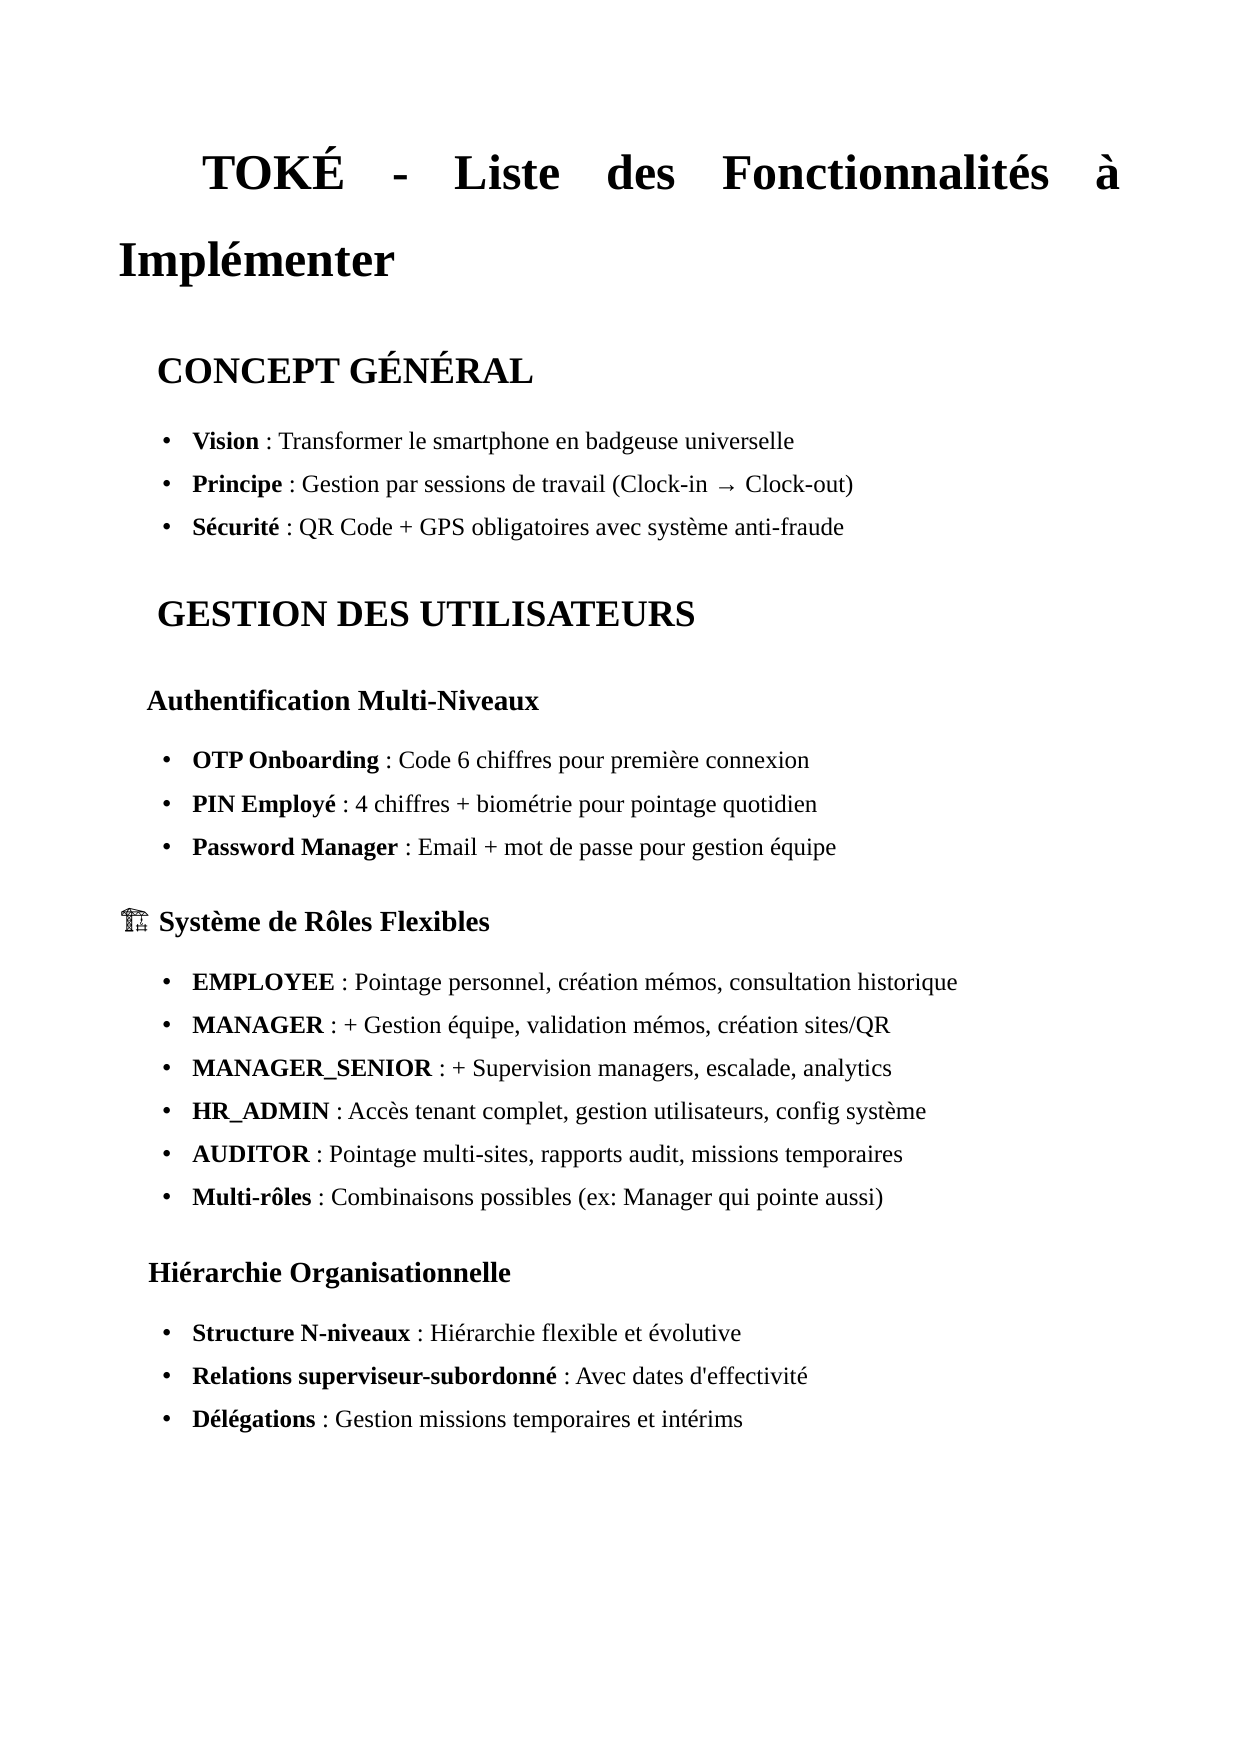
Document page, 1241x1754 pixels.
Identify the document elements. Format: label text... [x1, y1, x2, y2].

list EMPLOYEE : Pointage personnel, création mémos, consultation historique [162, 967, 1122, 996]
list Multi-rôles : Combinaisons possibles (ex: Manager qui pointe aussi) [162, 1182, 1122, 1211]
list Délégations : Gestion missions temporaires et intérims [162, 1404, 1122, 1433]
subtitle 🏢 Hiérarchie Organisationnelle [118, 1255, 1122, 1288]
list Sécurité : QR Code + GPS obligatoires avec système anti-fraude [162, 512, 1122, 541]
list OTP Onboarding : Code 6 chiffres pour première connexion [162, 746, 1122, 774]
list MANAGER : + Gestion équipe, validation mémos, création sites/QR [162, 1010, 1122, 1039]
list Password Manager : Email + mot de passe pour gestion équipe [162, 832, 1122, 861]
list Principe : Gestion par sessions de travail (Clock-in → Clock-out) [162, 469, 1122, 498]
subtitle 🔐 Authentification Multi-Niveaux [118, 683, 1122, 716]
subtitle 🎯 CONCEPT GÉNÉRAL [118, 349, 1122, 392]
subtitle 🚀 TOKÉ - Liste des Fonctionnalités à Implémenter [118, 143, 1122, 287]
list PIN Employé : 4 chiffres + biométrie pour pointage quotidien [162, 789, 1122, 817]
list HR_ADMIN : Accès tenant complet, gestion utilisateurs, config système [162, 1096, 1122, 1125]
list Relations superviseur-subordonné : Avec dates d'effectivité [162, 1361, 1122, 1389]
list AUDITOR : Pointage multi-sites, rapports audit, missions temporaires [162, 1139, 1122, 1168]
subtitle 👥 GESTION DES UTILISATEURS [118, 591, 1122, 634]
list Vision : Transformer le smartphone en badgeuse universelle [162, 426, 1122, 455]
list MANAGER_SENIOR : + Supervision managers, escalade, analytics [162, 1053, 1122, 1082]
subtitle 🏗️ Système de Rôles Flexibles [118, 904, 1122, 938]
list Structure N-niveaux : Hiérarchie flexible et évolutive [162, 1318, 1122, 1346]
